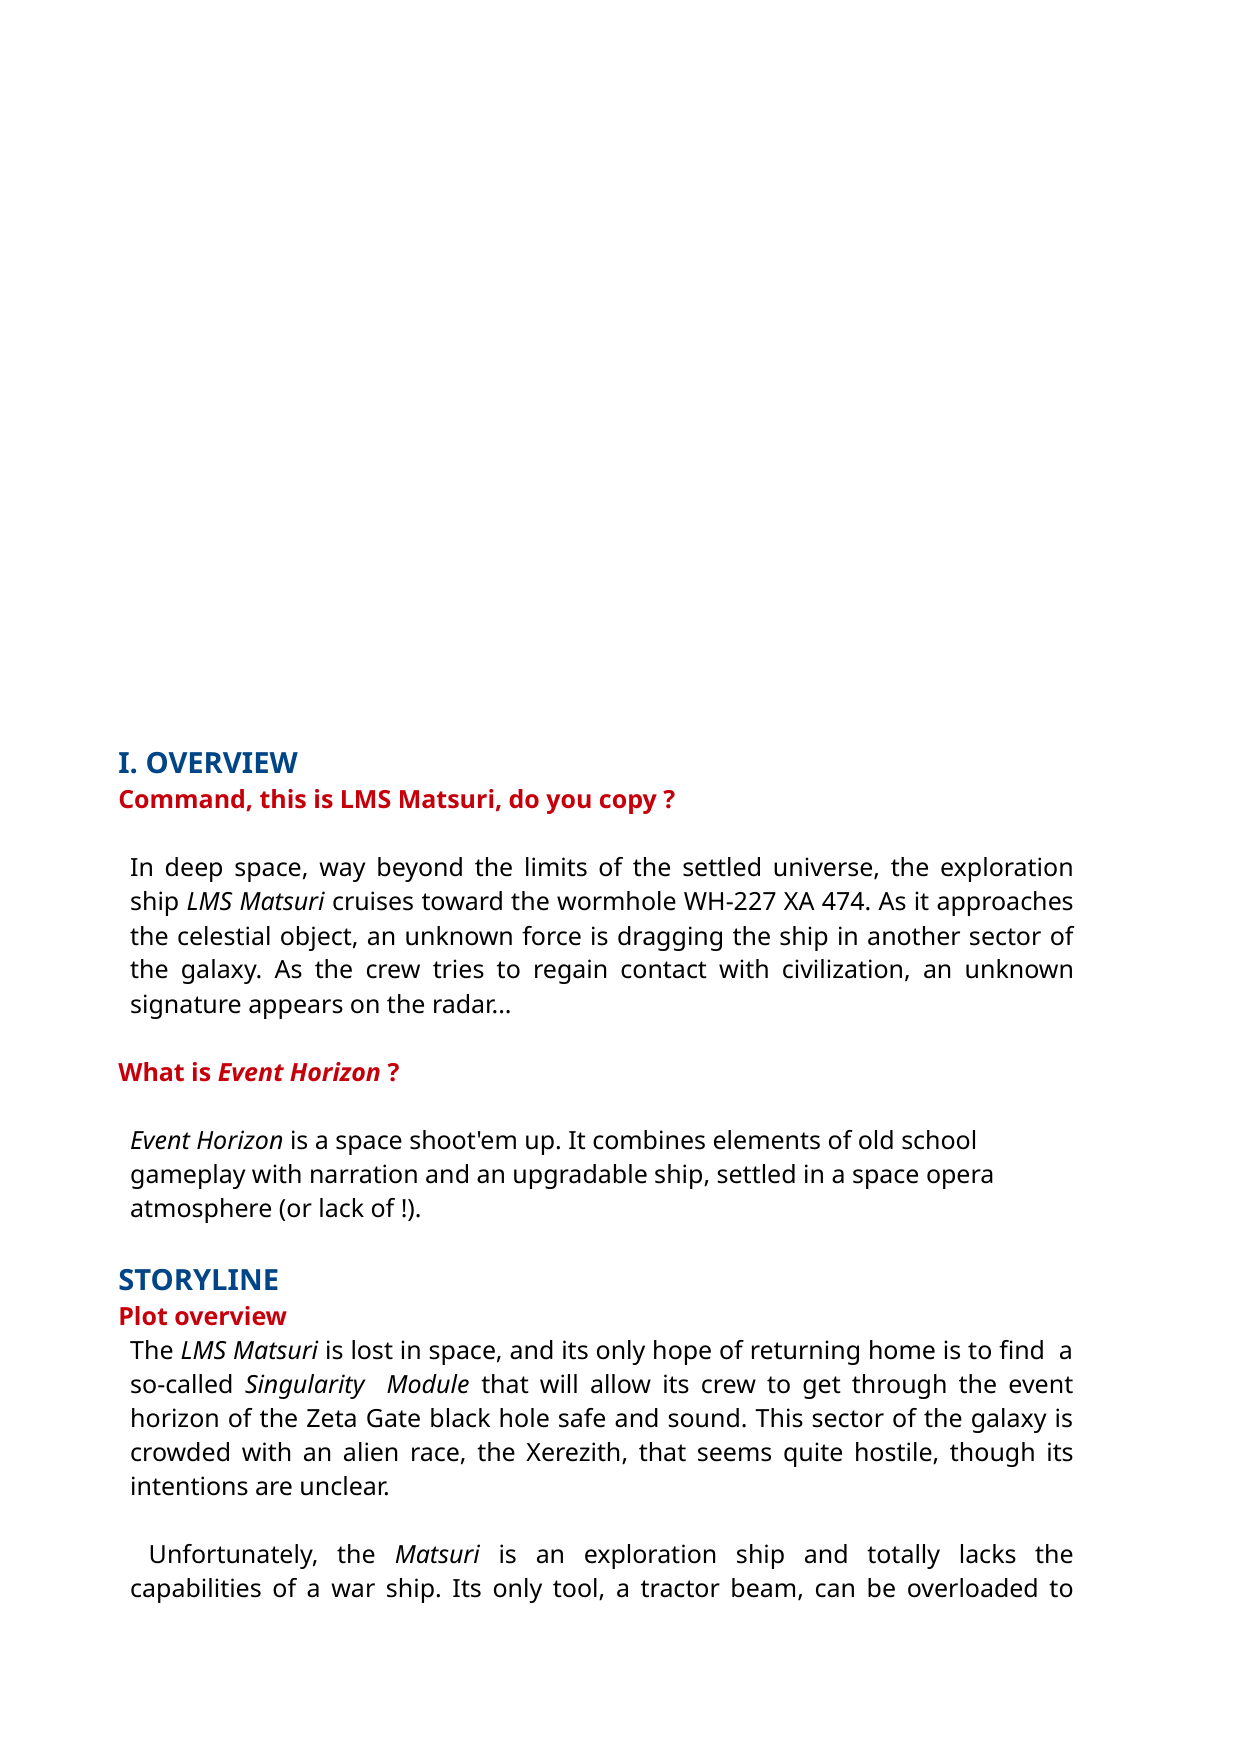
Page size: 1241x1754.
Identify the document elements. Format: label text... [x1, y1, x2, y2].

text In deep space, way beyond the limits of the settled universe, the exploration ship LMS Matsuri cruises toward the wormhole WH-227 XA 474. As it approaches the celestial object, an unknown force is dragging the ship in another sector of the galaxy. As the crew tries to regain contact with civilization, an unknown signature appears on the radar... [130, 850, 1075, 1020]
text Unfortunately, the Matsuri is an exploration ship and totally lacks the capabilities of a war ship. Its only tool, a tractor beam, can be overloaded to [130, 1537, 1075, 1605]
text I. OVERVIEW [118, 742, 1122, 782]
text [118, 118, 1122, 187]
list Plot overview [118, 1298, 1075, 1332]
text What is Event Horizon ? [118, 1054, 1075, 1088]
text STORYLINE [118, 1259, 1075, 1298]
text The LMS Matsuri is lost in space, and its only hope of returning home is to find a so-called Singularity Module that will allow its crew to get through the event horizon of the Zeta Gate black hole safe and sound. This sector of the galaxy is crowded with an alien race, the Xerezith, that seems quite hostile, though its intentions are unclear. [130, 1332, 1075, 1503]
text Command, this is LMS Matsuri, do you copy ? [118, 782, 1075, 816]
text Event Horizon is a space shoot'em up. It combines elements of old school gameplay with narration and an upgradable ship, settled in a space opera atmosphere (or lack of !). [130, 1122, 1075, 1225]
